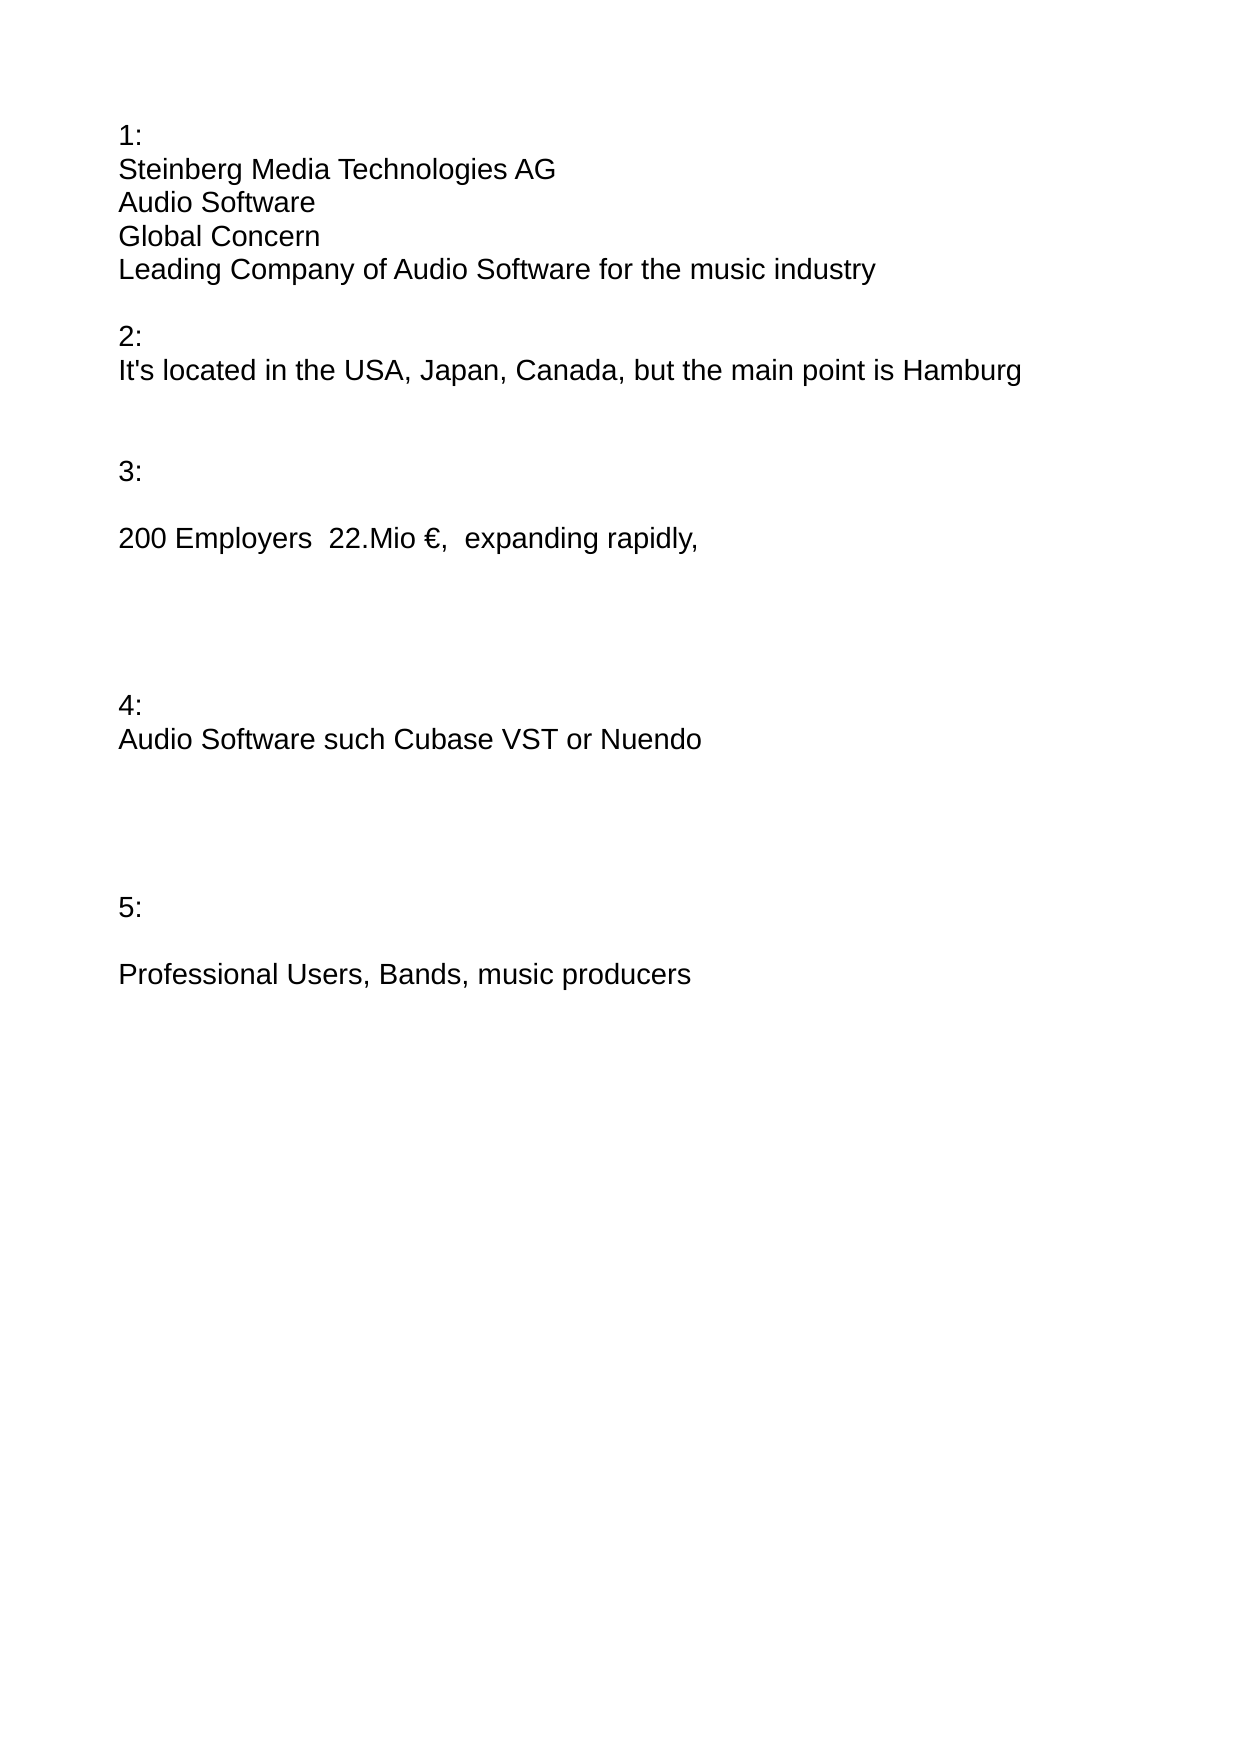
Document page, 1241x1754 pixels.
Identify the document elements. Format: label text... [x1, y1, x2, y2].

text Professional Users, Bands, music producers [118, 957, 1122, 990]
text 4: [118, 688, 1122, 722]
text Audio Software [118, 185, 1122, 219]
text Audio Software such Cubase VST or Nuendo [118, 722, 1122, 755]
text Steinberg Media Technologies AG [118, 152, 1122, 185]
text 1: [118, 118, 1122, 152]
text 5: [118, 889, 1122, 923]
text 200 Employers 22.Mio €, expanding rapidly, [118, 521, 1122, 554]
text 2: [118, 319, 1122, 353]
text Leading Company of Audio Software for the music industry [118, 252, 1122, 286]
text Global Concern [118, 219, 1122, 252]
text 3: [118, 453, 1122, 487]
text It's located in the USA, Japan, Canada, but the main point is Hamburg [118, 353, 1122, 386]
